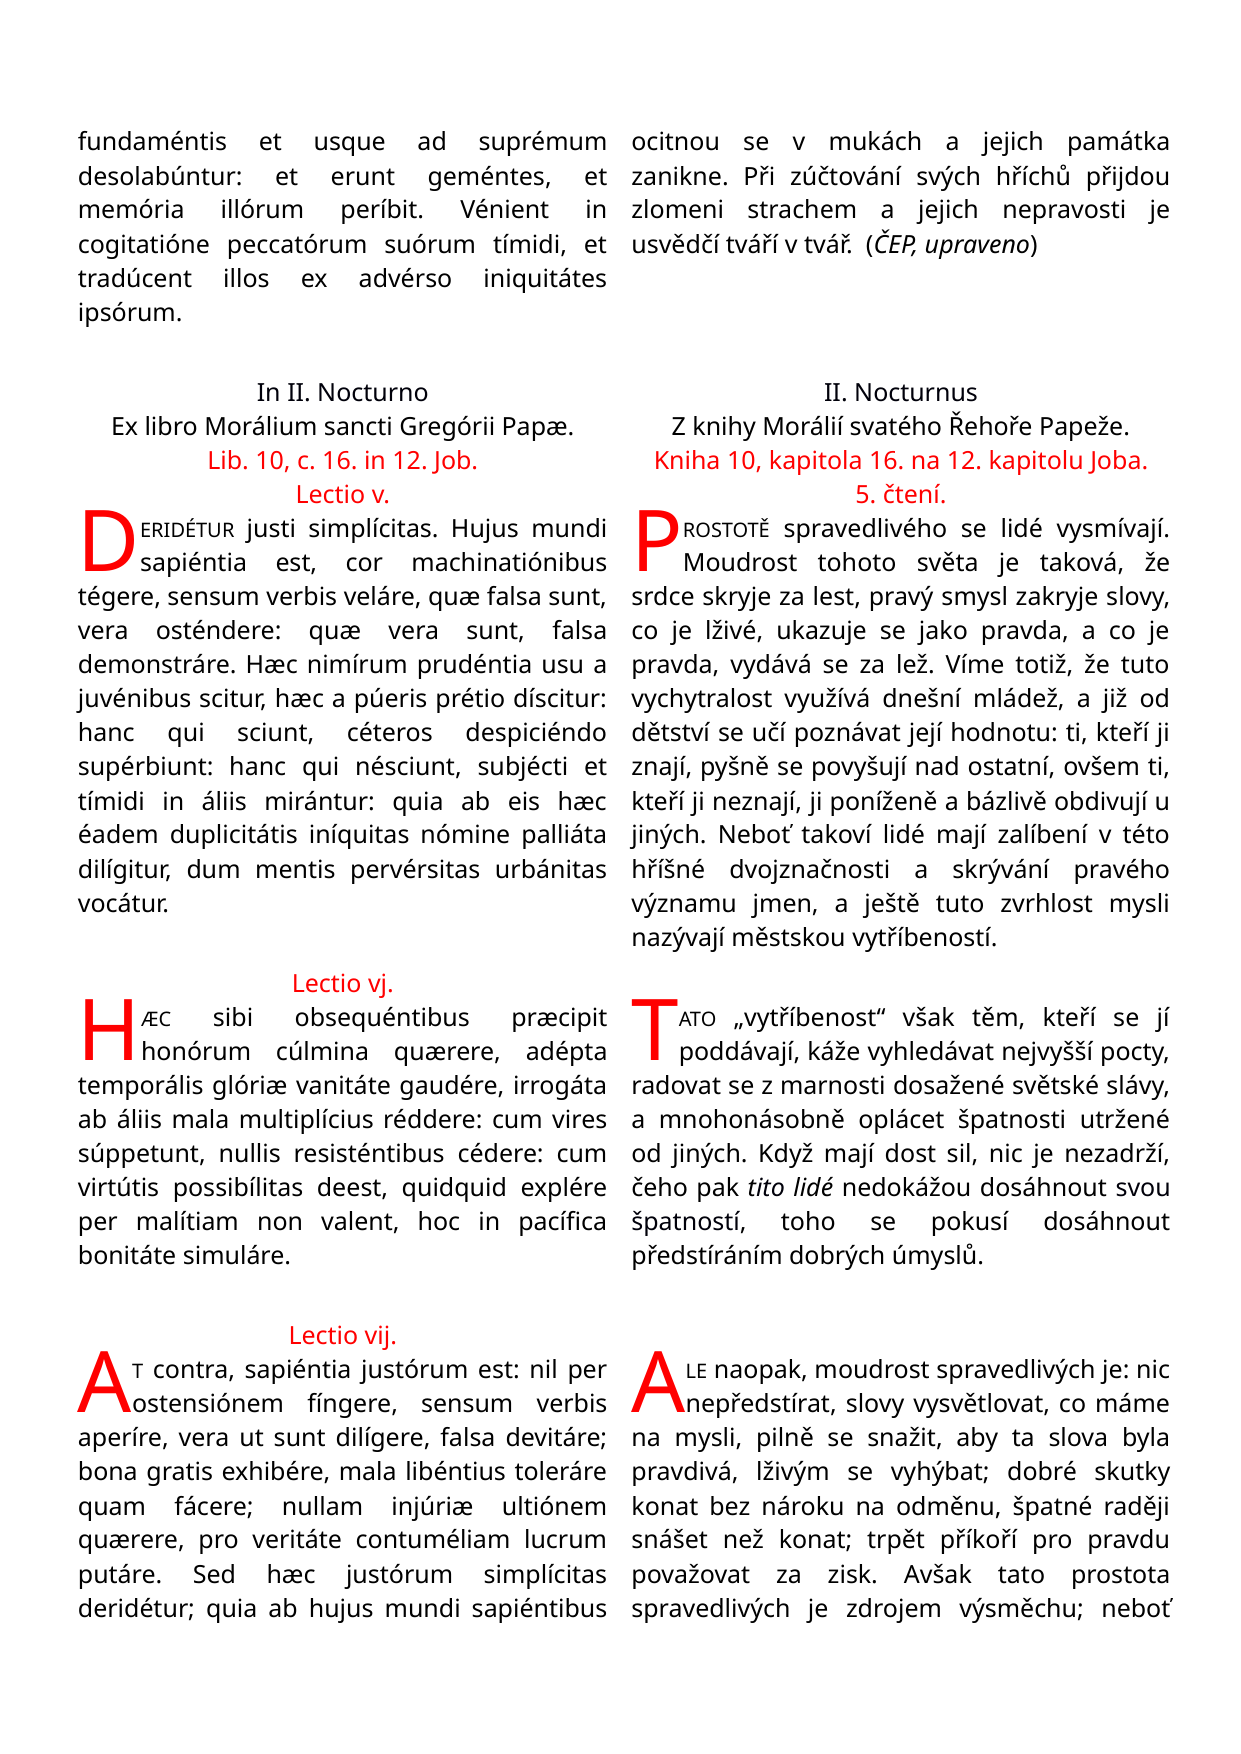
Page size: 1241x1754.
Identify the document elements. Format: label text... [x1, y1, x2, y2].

table_cell fundaméntis et usque ad suprémum desolabúntur: et erunt geméntes, et memória illórum períbit. Vénient in cogitatióne peccatórum suórum tímidi, et tradúcent illos ex advérso iniquitátes ipsórum. [66, 118, 619, 368]
table_cell Ale naopak, moudrost spravedlivých je: nic nepředstírat, slovy vysvětlovat, co máme na mysli, pilně se snažit, aby ta slova byla pravdivá, lživým se vyhýbat; dobré skutky konat bez nároku na odměnu, špatné raději snášet než konat; trpět příkoří pro pravdu považovat za zisk. Avšak tato prostota spravedlivých je zdrojem výsměchu; neboť [619, 1312, 1182, 1630]
table_cell II. Nocturnus Z knihy Morálií svatého Řehoře Papeže. Kniha 10, kapitola 16. na 12. kapitolu Joba. 5. čtení. Prostotě spravedlivého se lidé vysmívají. Moudrost tohoto světa je taková, že srdce skryje za lest, pravý smysl zakryje slovy, co je lživé, ukazuje se jako pravda, a co je pravda, vydává se za lež. Víme totiž, že tuto vychytralost využívá dnešní mládež, a již od dětství se učí poznávat její hodnotu: ti, kteří ji znají, pyšně se povyšují nad ostatní, ovšem ti, kteří ji neznají, ji poníženě a bázlivě obdivují u jiných. Neboť takoví lidé mají zalíbení v této hříšné dvojznačnosti a skrývání pravého významu jmen, a ještě tuto zvrhlost mysli nazývají městskou vytříbeností. [619, 369, 1182, 959]
table_cell Lectio vj. Hæc sibi obsequéntibus præcipit honórum cúlmina quærere, adépta temporális glóriæ vanitáte gaudére, irrogáta ab áliis mala multiplícius réddere: cum vires súppetunt, nullis resisténtibus cédere: cum virtútis possibílitas deest, quidquid explére per malítiam non valent, hoc in pacífica bonitáte simuláre. [66, 959, 619, 1312]
table_cell In II. Nocturno Ex libro Morálium sancti Gregórii Papæ. Lib. 10, c. 16. in 12. Job. Lectio v. Deridétur justi simplícitas. Hujus mundi sapiéntia est, cor machinatiónibus tégere, sensum verbis veláre, quæ falsa sunt, vera osténdere: quæ vera sunt, falsa demonstráre. Hæc nimírum prudéntia usu a juvénibus scitur, hæc a púeris prétio díscitur: hanc qui sciunt, céteros despiciéndo supérbiunt: hanc qui nésciunt, subjécti et tímidi in áliis mirántur: quia ab eis hæc éadem duplicitátis iníquitas nómine palliáta dilígitur, dum mentis pervérsitas urbánitas vocátur. [66, 369, 619, 959]
table_cell Tato „vytříbenost“ však těm, kteří se jí poddávají, káže vyhledávat nejvyšší pocty, radovat se z marnosti dosažené světské slávy, a mnohonásobně oplácet špatnosti utržené od jiných. Když mají dost sil, nic je nezadrží, čeho pak tito lidé nedokážou dosáhnout svou špatností, toho se pokusí dosáhnout předstíráním dobrých úmyslů. [619, 959, 1182, 1312]
table_cell Lectio vij. At contra, sapiéntia justórum est: nil per ostensiónem fíngere, sensum verbis aperíre, vera ut sunt dilígere, falsa devitáre; bona gratis exhibére, mala libéntius toleráre quam fácere; nullam injúriæ ultiónem quærere, pro veritáte contuméliam lucrum putáre. Sed hæc justórum simplícitas deridétur; quia ab hujus mundi sapiéntibus [66, 1312, 619, 1630]
table_cell ocitnou se v mukách a jejich památka zanikne. Při zúčtování svých hříchů přijdou zlomeni strachem a jejich nepravosti je usvědčí tváří v tvář. (ČEP, upraveno) [619, 118, 1182, 368]
